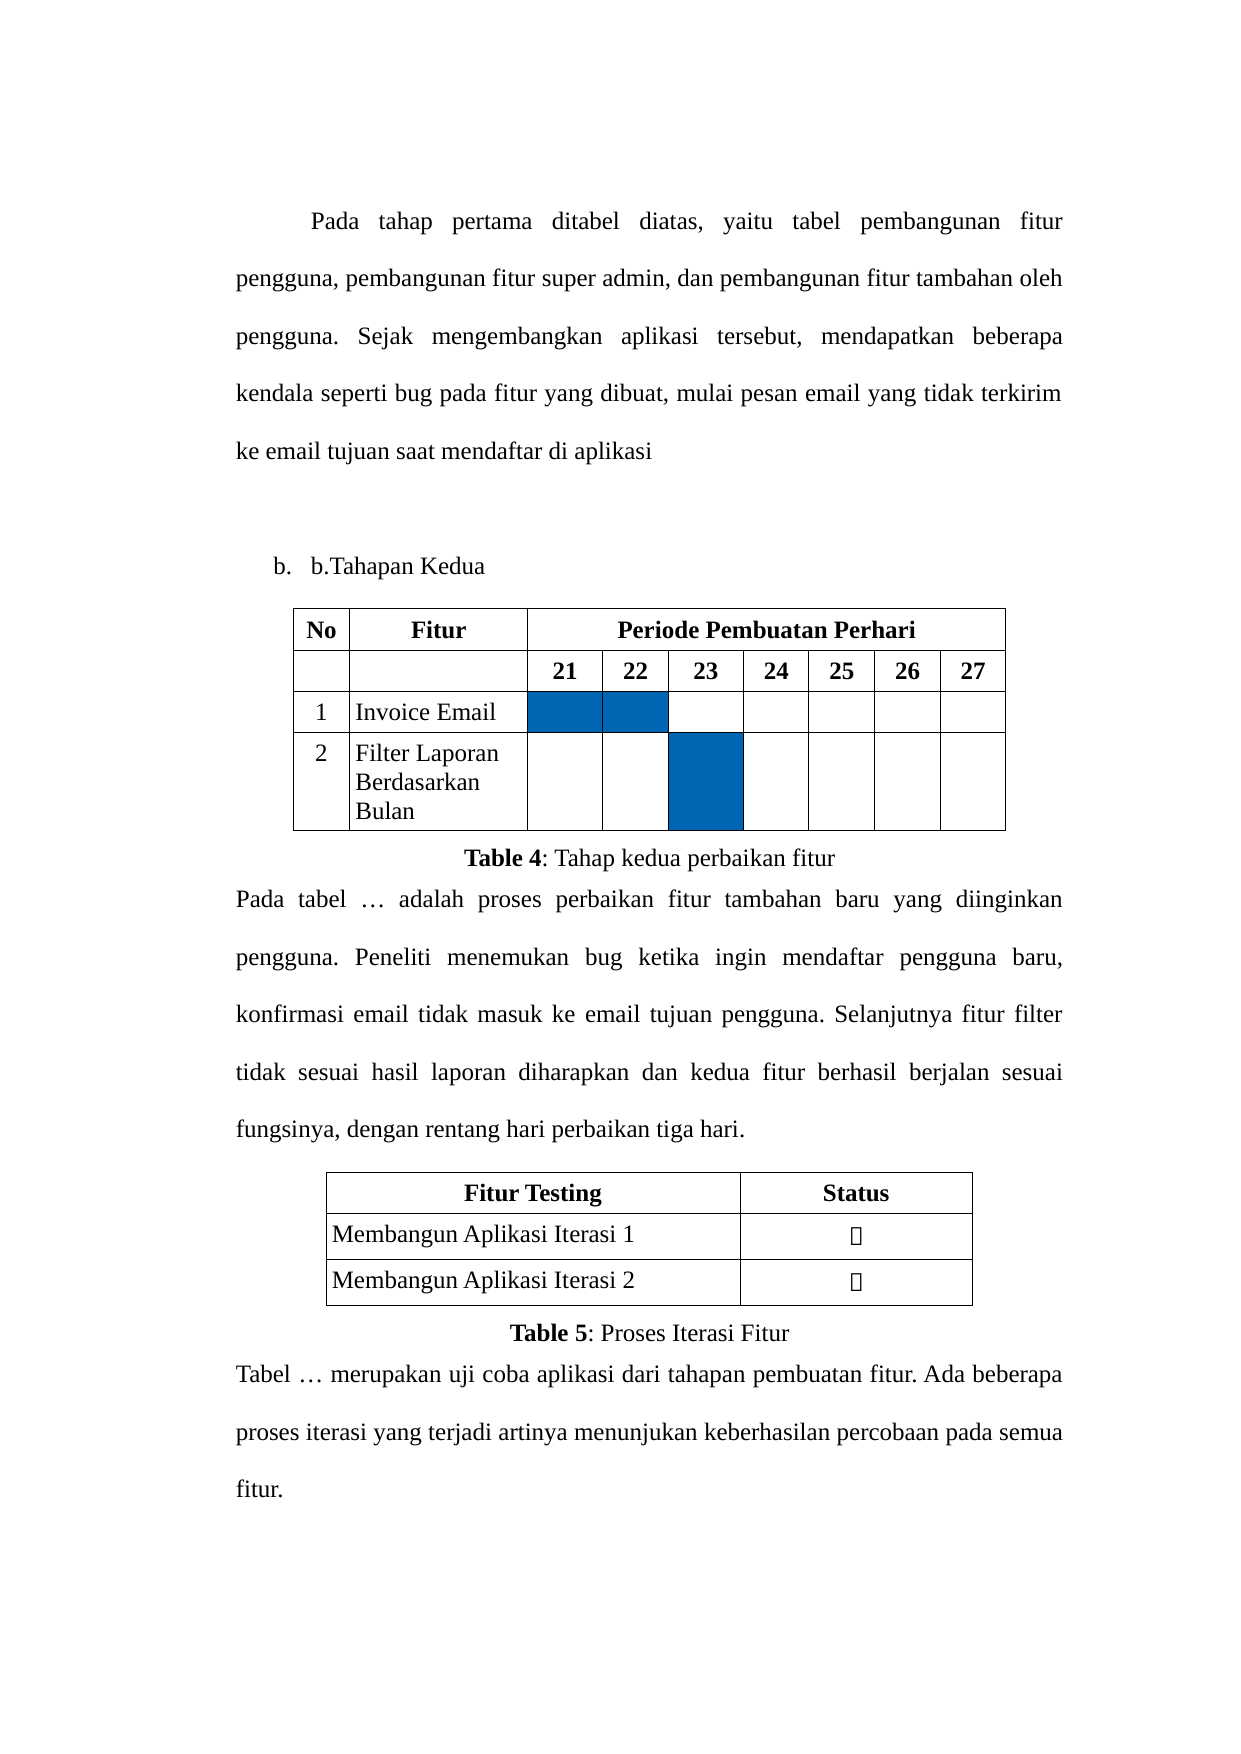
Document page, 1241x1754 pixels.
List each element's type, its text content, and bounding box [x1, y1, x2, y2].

table_cell 2 [294, 733, 349, 830]
table_cell [875, 692, 940, 732]
table_cell 27 [941, 651, 1005, 691]
table_cell 23 [669, 651, 743, 691]
table_cell [875, 733, 940, 830]
table_cell 21 [528, 651, 602, 691]
text Table 5: Proses Iterasi Fitur [236, 1318, 1063, 1347]
table_cell [744, 692, 808, 732]
table_cell [941, 733, 1005, 830]
text Pada tahap pertama ditabel diatas, yaitu tabel pembangunan fitur pengguna, pembangunan fitur super admin, dan pembangunan fitur tambahan oleh pengguna. Sejak mengembangkan aplikasi tersebut, mendapatkan beberapa kendala seperti bug pada fitur yang dibuat, mulai pesan email yang tidak terkirim ke email tujuan saat mendaftar di aplikasi [236, 206, 1063, 464]
table_cell 1 [294, 692, 349, 732]
table_cell [669, 733, 743, 830]
table_cell [294, 651, 349, 691]
table_cell [528, 733, 602, 830]
list b.Tahapan Kedua [273, 551, 1063, 579]
table_cell 24 [744, 651, 808, 691]
table_cell 22 [603, 651, 668, 691]
table_cell [941, 692, 1005, 732]
table_cell [669, 692, 743, 732]
table_header No [294, 609, 349, 649]
table_cell [528, 692, 602, 732]
table_cell [744, 733, 808, 830]
table_cell [809, 733, 874, 830]
table_cell [809, 692, 874, 732]
table_header Fitur Testing [327, 1173, 740, 1213]
table_cell  [741, 1260, 972, 1305]
table_cell [350, 651, 527, 691]
table_header Fitur [350, 609, 527, 649]
table_header Status [741, 1173, 972, 1213]
table_header Periode Pembuatan Perhari [528, 609, 1005, 649]
text Table 4: Tahap kedua perbaikan fitur [236, 843, 1063, 872]
table_cell Membangun Aplikasi Iterasi 2 [327, 1260, 740, 1305]
text Pada tabel … adalah proses perbaikan fitur tambahan baru yang diinginkan pengguna. Peneliti menemukan bug ketika ingin mendaftar pengguna baru, konfirmasi email tidak masuk ke email tujuan pengguna. Selanjutnya fitur filter tidak sesuai hasil laporan diharapkan dan kedua fitur berhasil berjalan sesuai fungsinya, dengan rentang hari perbaikan tiga hari. [236, 884, 1063, 1143]
table_cell [603, 733, 668, 830]
table_cell Filter Laporan Berdasarkan Bulan [350, 733, 527, 830]
table_cell Membangun Aplikasi Iterasi 1 [327, 1214, 740, 1259]
text Tabel … merupakan uji coba aplikasi dari tahapan pembuatan fitur. Ada beberapa proses iterasi yang terjadi artinya menunjukan keberhasilan percobaan pada semua fitur. [236, 1359, 1063, 1503]
table_cell 26 [875, 651, 940, 691]
table_cell [603, 692, 668, 732]
table_cell Invoice Email [350, 692, 527, 732]
table_cell  [741, 1214, 972, 1259]
table_cell 25 [809, 651, 874, 691]
